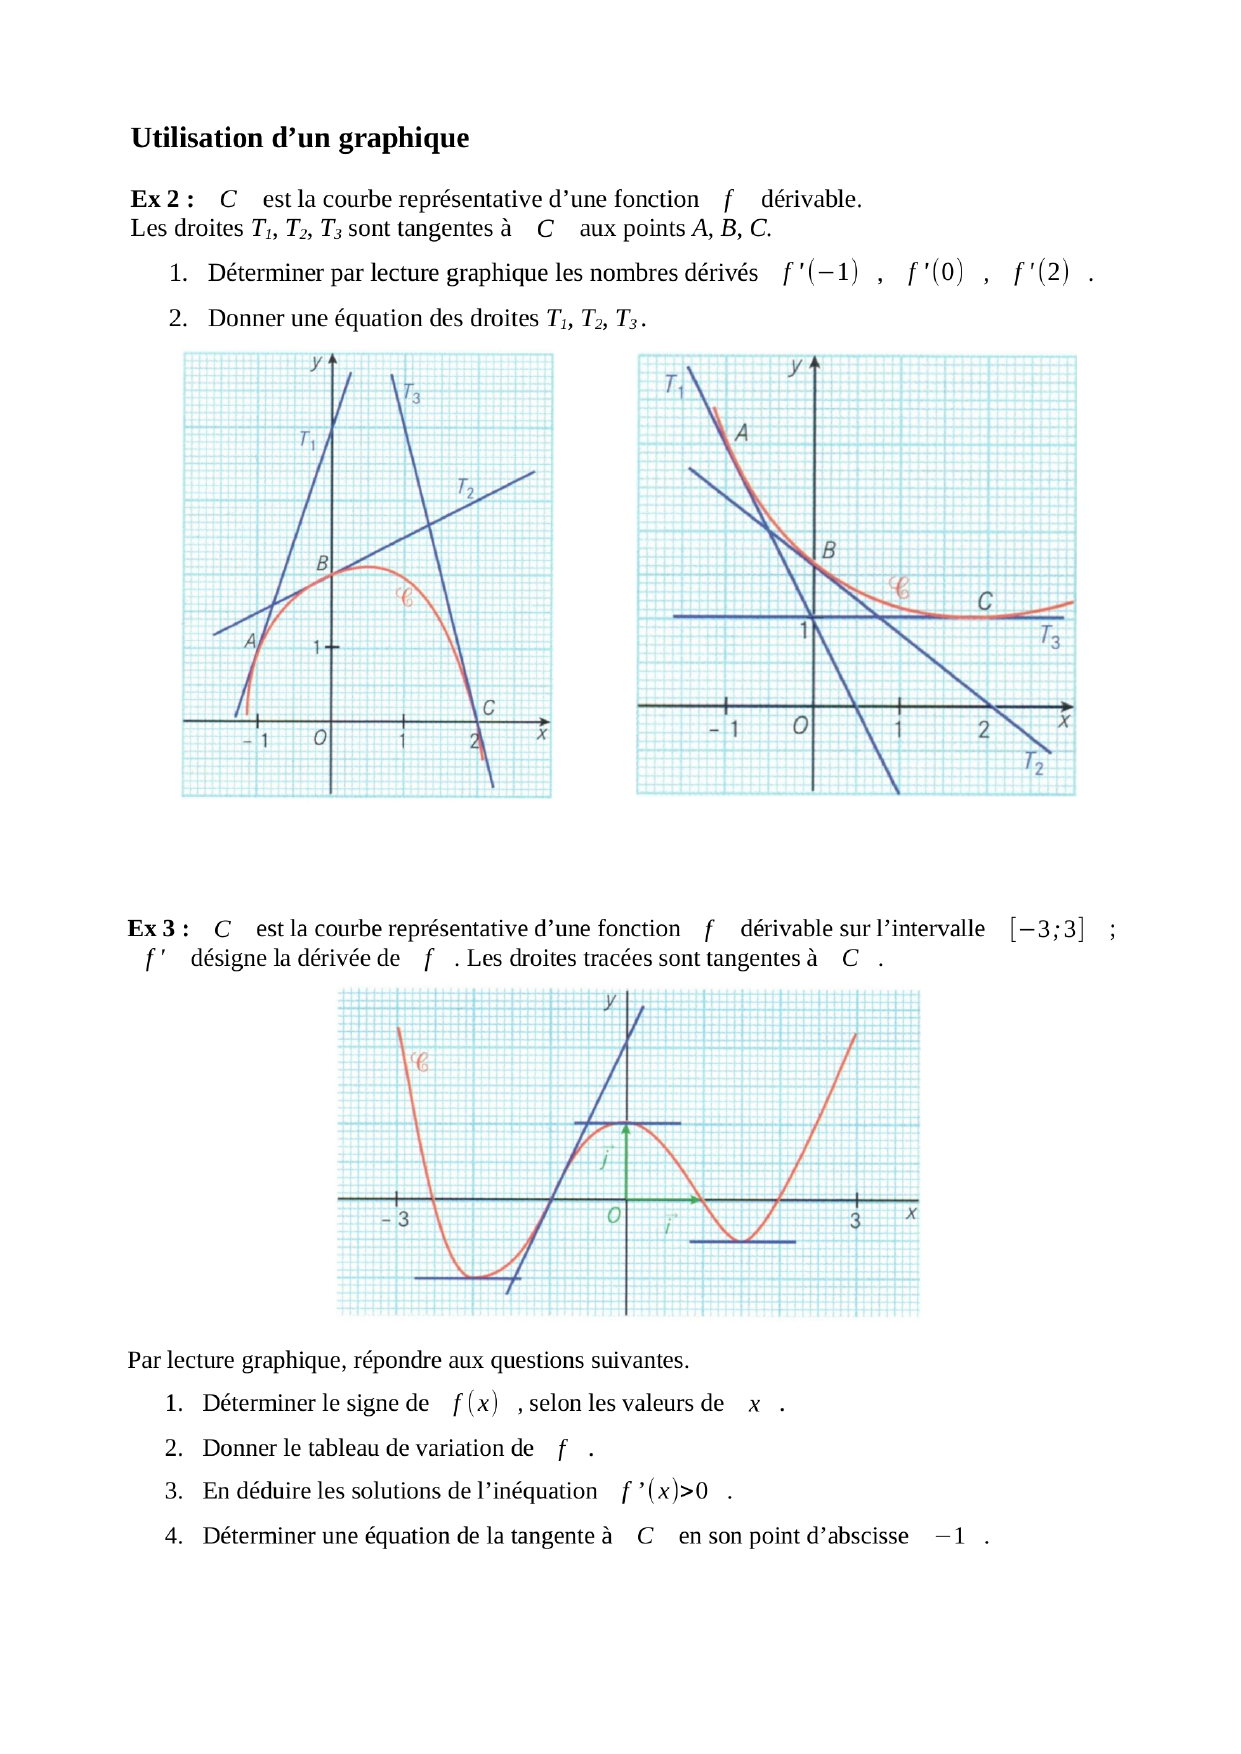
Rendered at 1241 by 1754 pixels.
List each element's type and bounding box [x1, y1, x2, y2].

picture [118, 905, 1123, 1558]
picture [118, 118, 1123, 809]
